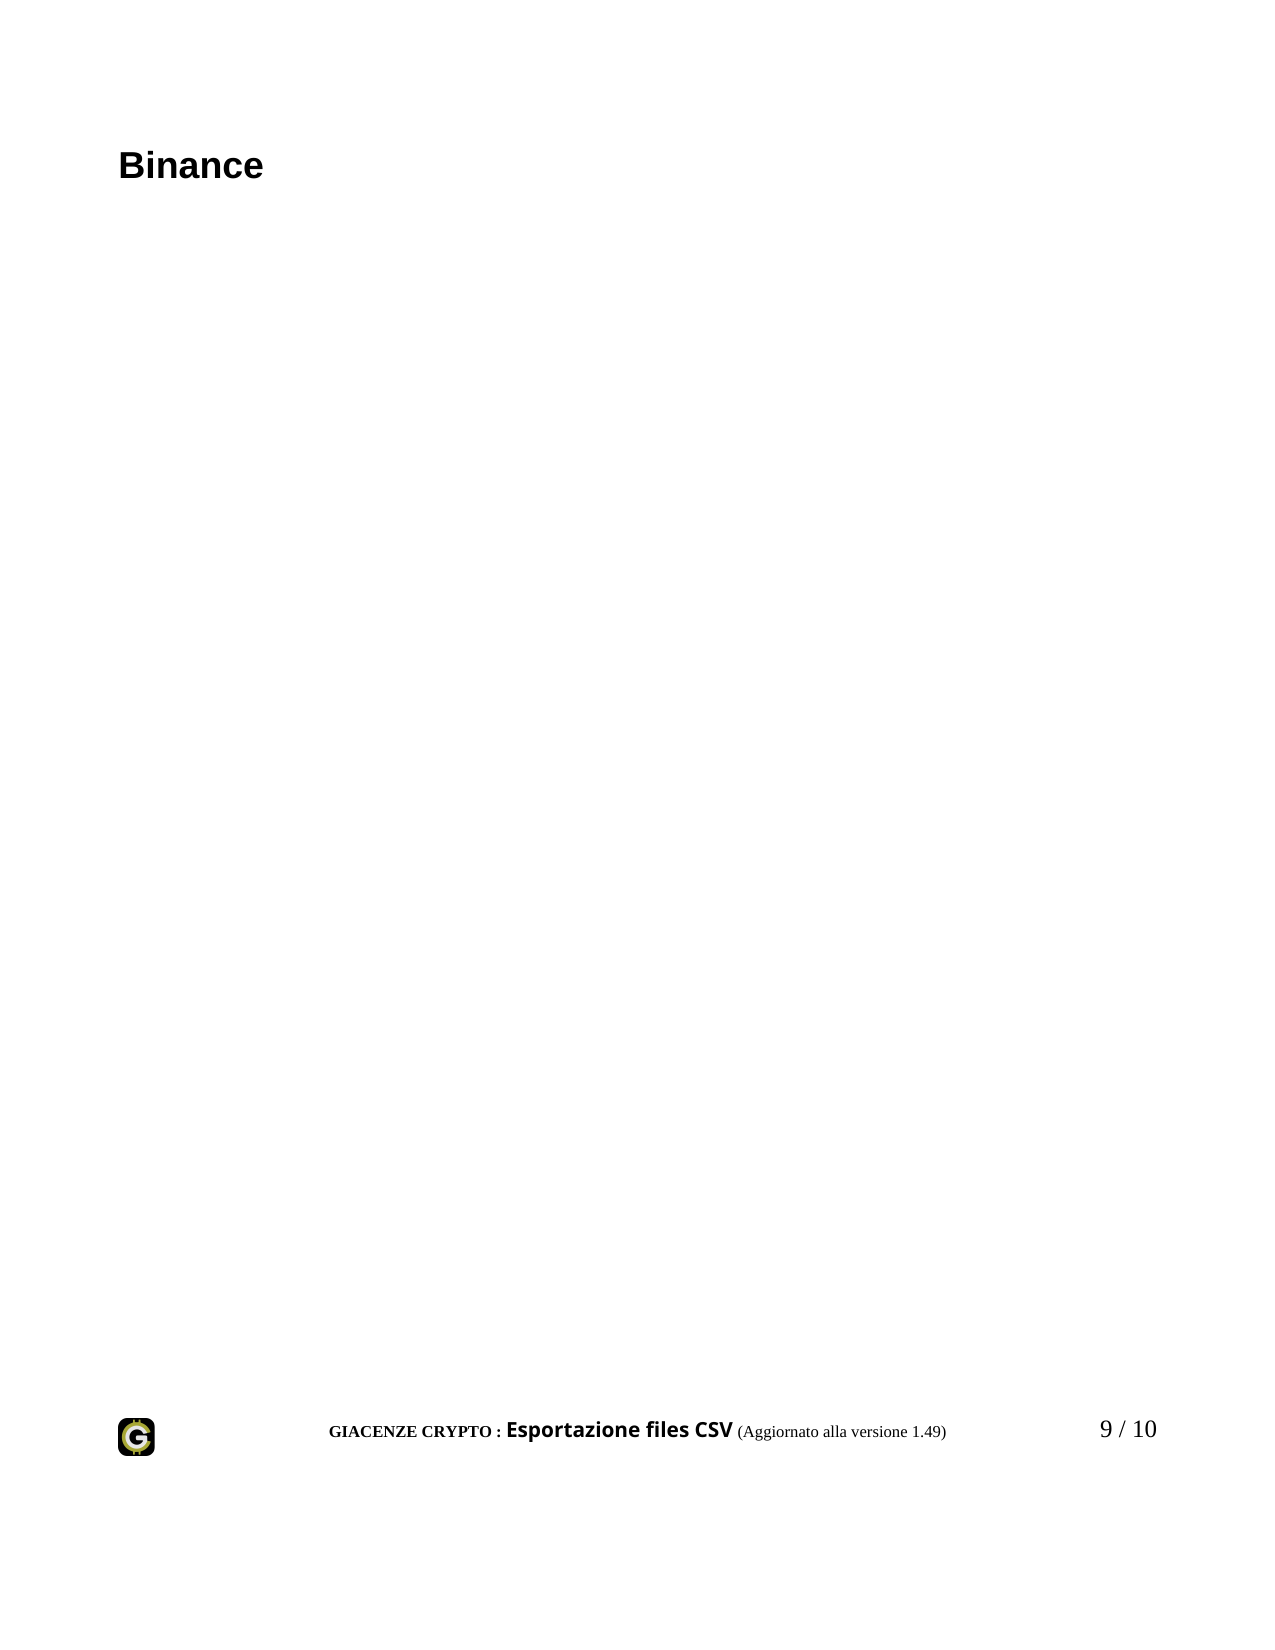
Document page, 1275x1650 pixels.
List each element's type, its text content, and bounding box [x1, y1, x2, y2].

subtitle Binance [118, 143, 1157, 186]
picture [118, 1418, 155, 1456]
